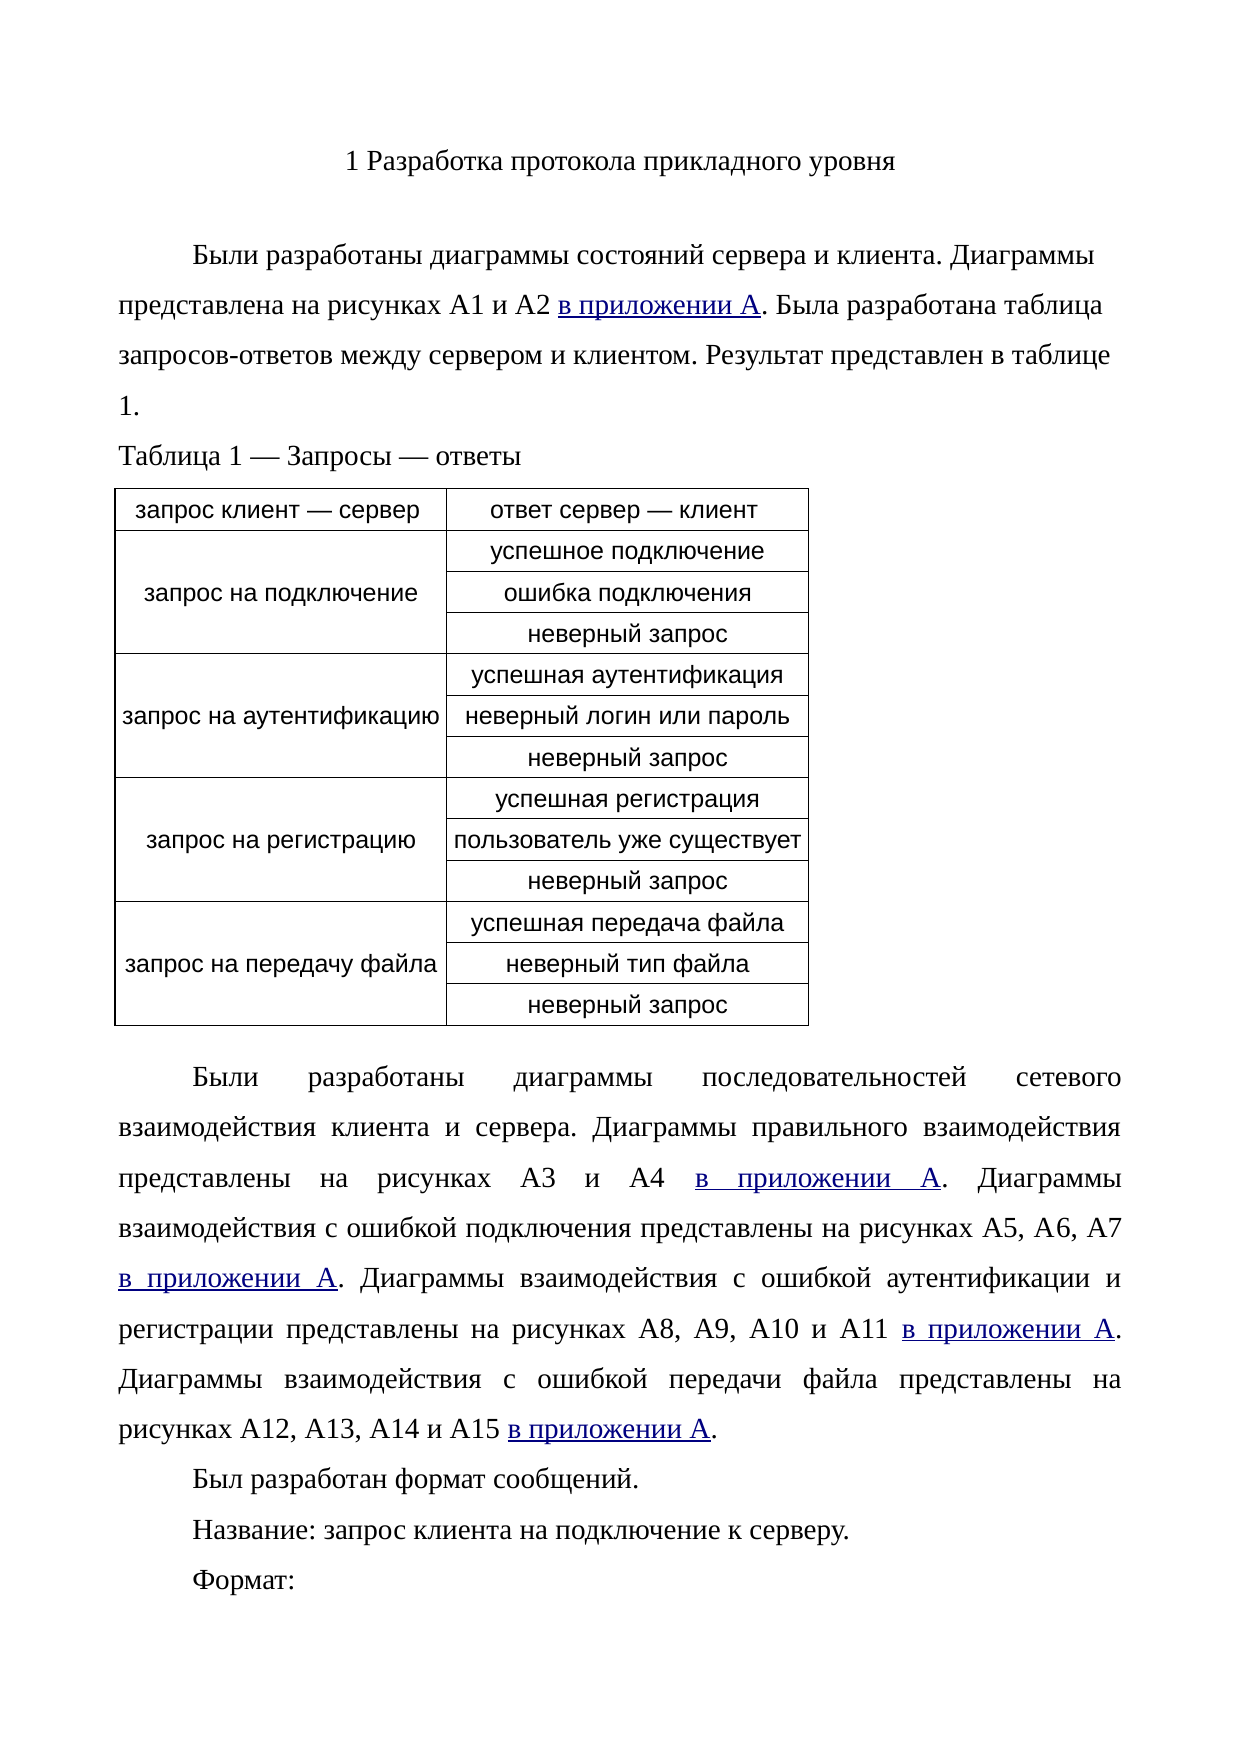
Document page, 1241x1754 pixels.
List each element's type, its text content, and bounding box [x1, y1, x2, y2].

table_cell успешная передача файла [447, 902, 808, 942]
table_cell запрос на аутентификацию [116, 654, 446, 777]
table_cell запрос на регистрацию [116, 778, 446, 901]
table_cell запрос на подключение [116, 531, 446, 653]
text Был разработан формат сообщений. [118, 1462, 1122, 1495]
text Название: запрос клиента на подключение к серверу. [118, 1512, 1122, 1546]
text Были разработаны диаграммы состояний сервера и клиента. Диаграммы представлена на рисунках А1 и А2 в приложении А. Была разработана таблица запросов-ответов между сервером и клиентом. Результат представлен в таблице 1. [118, 237, 1122, 421]
table_cell неверный запрос [447, 737, 808, 777]
table_header запрос клиент — сервер [116, 489, 446, 529]
table_cell пользователь уже существует [447, 819, 808, 859]
table_cell успешное подключение [447, 531, 808, 571]
subtitle 1 Разработка протокола прикладного уровня [118, 143, 1122, 177]
table_cell ошибка подключения [447, 572, 808, 612]
text Формат: [118, 1562, 1122, 1596]
table_cell неверный логин или пароль [447, 696, 808, 736]
table_cell успешная аутентификация [447, 654, 808, 694]
text Таблица 1 — Запросы — ответы [118, 438, 1122, 472]
table_header ответ сервер — клиент [447, 489, 808, 529]
table_cell успешная регистрация [447, 778, 808, 818]
table_cell неверный запрос [447, 613, 808, 653]
table_cell запрос на передачу файла [116, 902, 446, 1024]
table_cell неверный запрос [447, 984, 808, 1024]
table_cell неверный запрос [447, 861, 808, 901]
table_cell неверный тип файла [447, 943, 808, 983]
text Были разработаны диаграммы последовательностей сетевого взаимодействия клиента и сервера. Диаграммы правильного взаимодействия представлены на рисунках А3 и А4 в приложении А. Диаграммы взаимодействия с ошибкой подключения представлены на рисунках А5, А6, А7 в приложении А. Диаграммы взаимодействия с ошибкой аутентификации и регистрации представлены на рисунках А8, А9, А10 и А11 в приложении А. Диаграммы взаимодействия с ошибкой передачи файла представлены на рисунках А12, А13, А14 и А15 в приложении А. [118, 1059, 1122, 1445]
